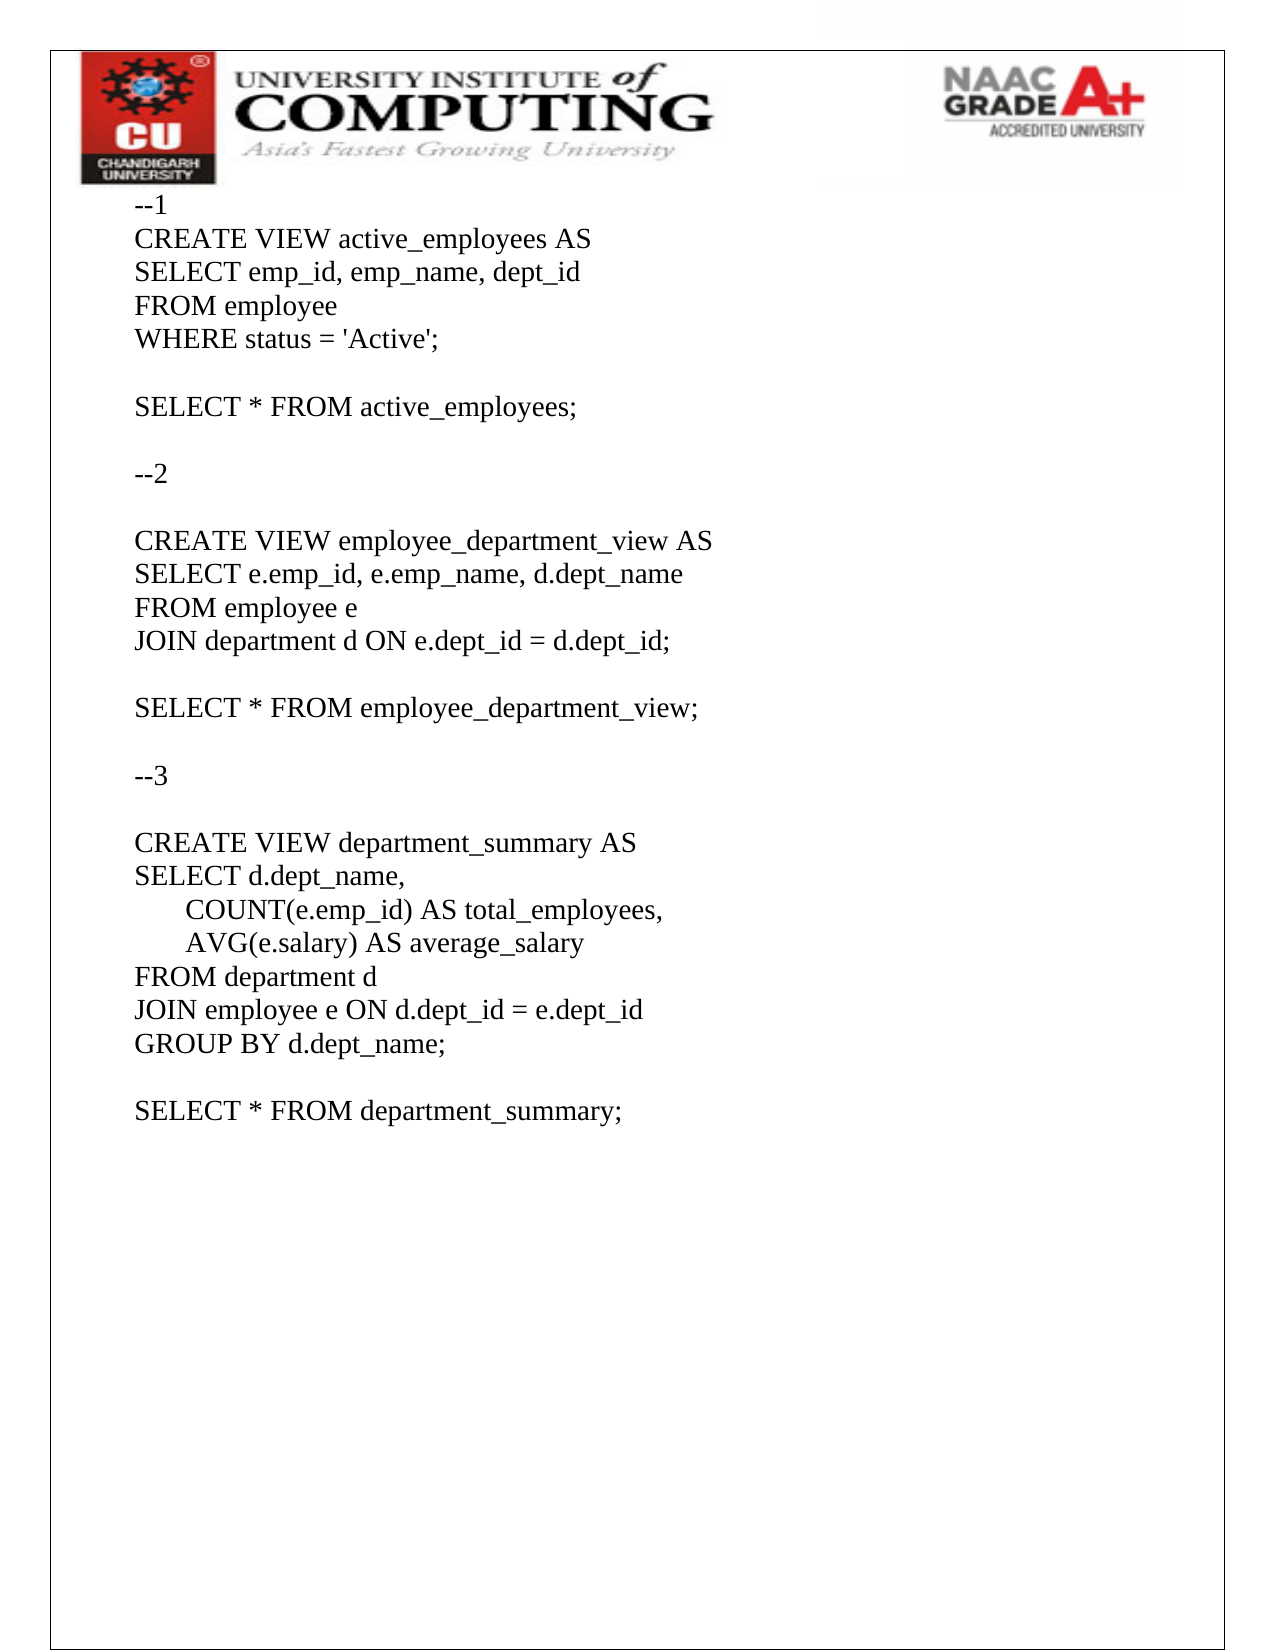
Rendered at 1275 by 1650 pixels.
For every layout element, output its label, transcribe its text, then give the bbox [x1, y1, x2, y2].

picture [75, 0, 1181, 50]
text --1 CREATE VIEW active_employees AS SELECT emp_id, emp_name, dept_id FROM employee WHERE status = 'Active'; SELECT * FROM active_employees; --2 CREATE VIEW employee_department_view AS SELECT e.emp_id, e.emp_name, d.dept_name FROM employee e JOIN department d ON e.dept_id = d.dept_id; SELECT * FROM employee_department_view; --3 CREATE VIEW department_summary AS SELECT d.dept_name, COUNT(e.emp_id) AS total_employees, AVG(e.salary) AS average_salary FROM department d JOIN employee e ON d.dept_id = e.dept_id GROUP BY d.dept_name; SELECT * FROM department_summary; [134, 187, 1200, 1155]
picture [75, 51, 1181, 188]
